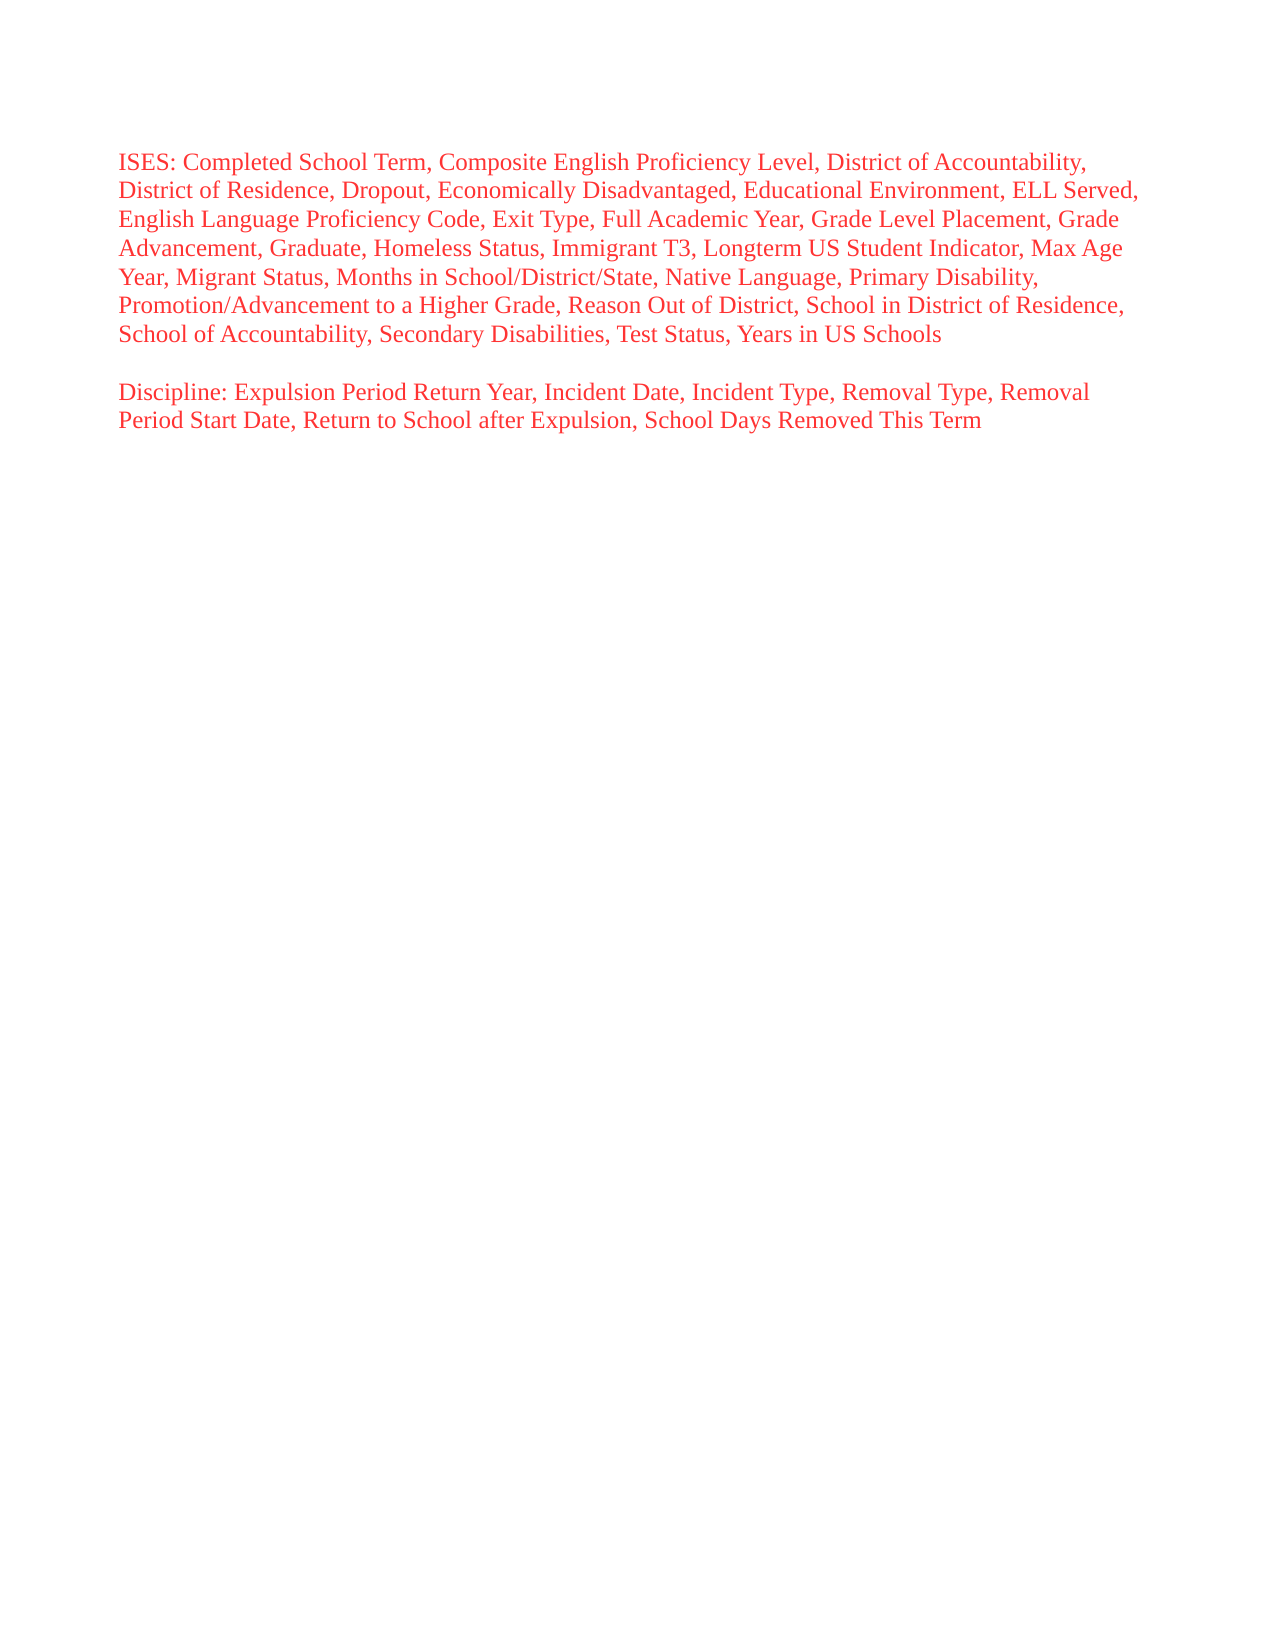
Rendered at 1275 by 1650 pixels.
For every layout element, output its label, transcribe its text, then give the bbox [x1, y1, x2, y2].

text ISES: Completed School Term, Composite English Proficiency Level, District of Accountability, District of Residence, Dropout, Economically Disadvantaged, Educational Environment, ELL Served, English Language Proficiency Code, Exit Type, Full Academic Year, Grade Level Placement, Grade Advancement, Graduate, Homeless Status, Immigrant T3, Longterm US Student Indicator, Max Age Year, Migrant Status, Months in School/District/State, Native Language, Primary Disability, Promotion/Advancement to a Higher Grade, Reason Out of District, School in District of Residence, School of Accountability, Secondary Disabilities, Test Status, Years in US Schools [118, 147, 1157, 348]
text Discipline: Expulsion Period Return Year, Incident Date, Incident Type, Removal Type, Removal Period Start Date, Return to School after Expulsion, School Days Removed This Term [118, 377, 1157, 434]
